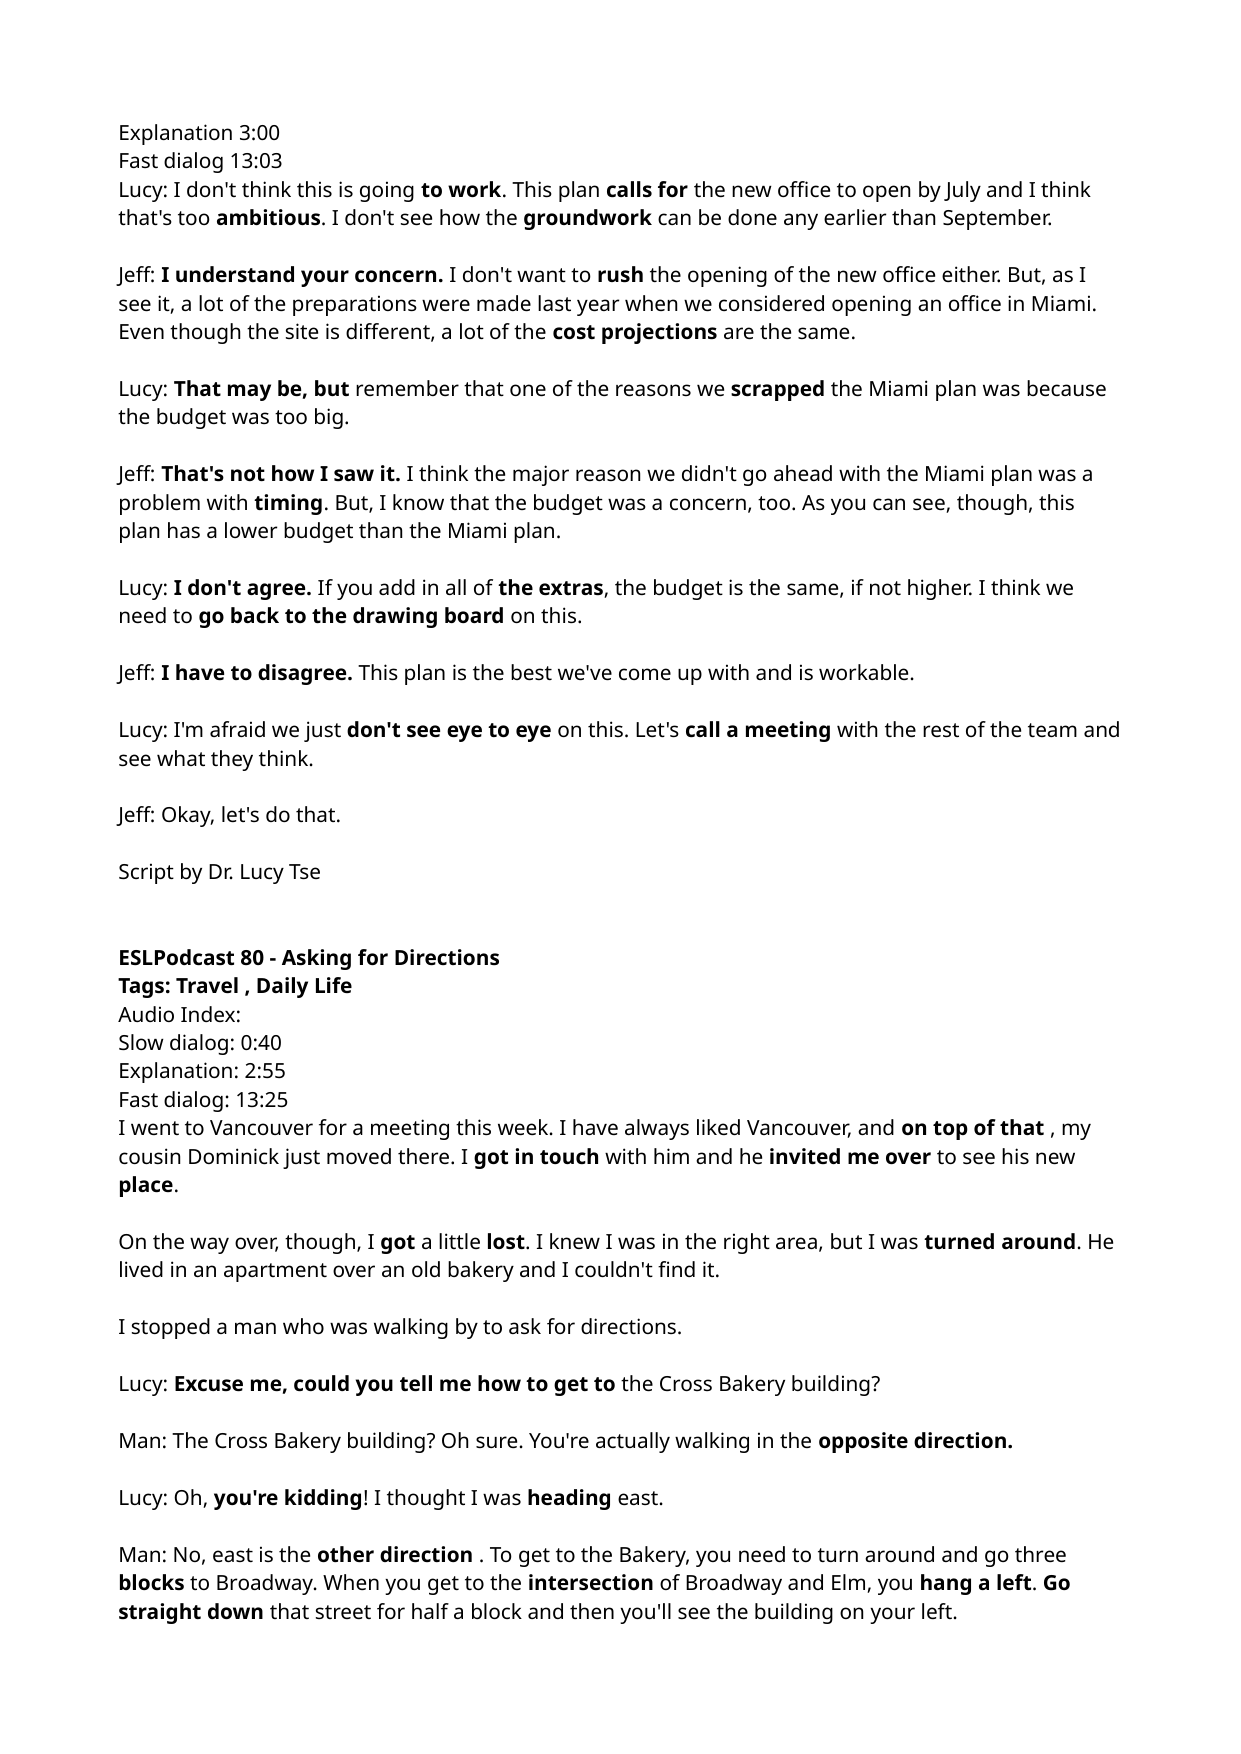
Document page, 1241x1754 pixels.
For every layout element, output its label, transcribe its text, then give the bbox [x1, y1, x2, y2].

table_header Lucy: I don't think this is going to work. This plan calls for the new office to open by July and I think that's too ambitious. I don't see how the groundwork can be done any earlier than September. Jeff: I understand your concern. I don't want to rush the opening of the new office either. But, as I see it, a lot of the preparations were made last year when we considered opening an office in Miami. Even though the site is different, a lot of the cost projections are the same. Lucy: That may be, but remember that one of the reasons we scrapped the Miami plan was because the budget was too big. Jeff: That's not how I saw it. I think the major reason we didn't go ahead with the Miami plan was a problem with timing. But, I know that the budget was a concern, too. As you can see, though, this plan has a lower budget than the Miami plan. Lucy: I don't agree. If you add in all of the extras, the budget is the same, if not higher. I think we need to go back to the drawing board on this. Jeff: I have to disagree. This plan is the best we've come up with and is workable. Lucy: I'm afraid we just don't see eye to eye on this. Let's call a meeting with the rest of the team and see what they think. Jeff: Okay, let's do that. Script by Dr. Lucy Tse [118, 175, 1122, 886]
table_header Audio Index: Slow dialog: 0:40 Explanation: 2:55 Fast dialog: 13:25 [118, 1000, 1122, 1113]
table_header I went to Vancouver for a meeting this week. I have always liked Vancouver, and on top of that , my cousin Dominick just moved there. I got in touch with him and he invited me over to see his new place. On the way over, though, I got a little lost. I knew I was in the right area, but I was turned around. He lived in an apartment over an old bakery and I couldn't find it. I stopped a man who was walking by to ask for directions. Lucy: Excuse me, could you tell me how to get to the Cross Bakery building? Man: The Cross Bakery building? Oh sure. You're actually walking in the opposite direction. Lucy: Oh, you're kidding! I thought I was heading east. Man: No, east is the other direction . To get to the Bakery, you need to turn around and go three blocks to Broadway. When you get to the intersection of Broadway and Elm, you hang a left. Go straight down that street for half a block and then you'll see the building on your left. [118, 1114, 1122, 1625]
text ESLPodcast 80 - Asking for Directions Tags: Travel , Daily Life [118, 943, 1122, 1000]
table_header Explanation 3:00 Fast dialog 13:03 [118, 118, 1122, 175]
